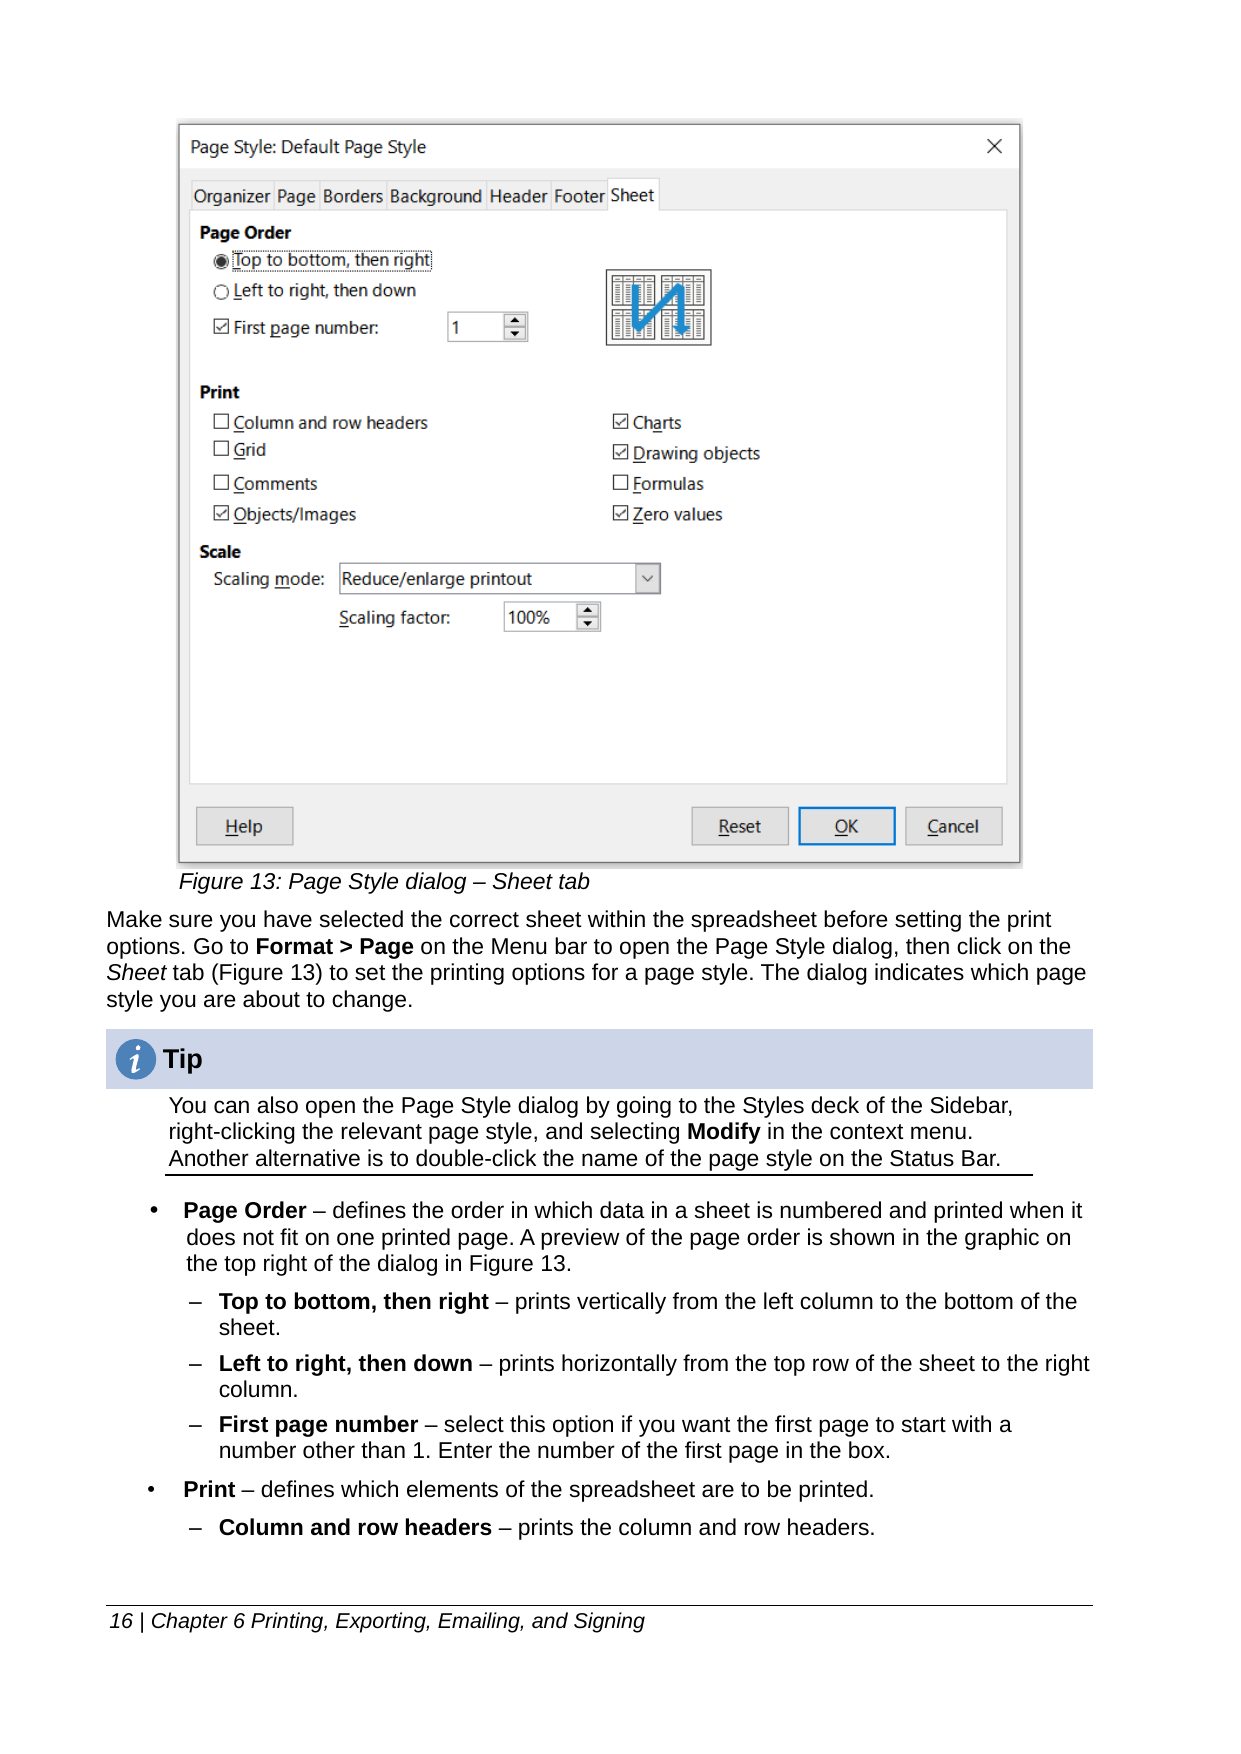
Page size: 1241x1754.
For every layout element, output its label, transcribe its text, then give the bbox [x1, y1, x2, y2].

picture [175, 118, 1024, 869]
list Top to bottom, then right – prints vertically from the left column to the bottom of the sheet. [189, 1288, 1093, 1341]
list Column and row headers – prints the column and row headers. [189, 1514, 1093, 1540]
subtitle Tip [106, 1029, 1093, 1089]
list Left to right, then down – prints horizontally from the top row of the sheet to the right column. [189, 1349, 1093, 1402]
list Page Order – defines the order in which data in a sheet is numbered and printed when it does not fit on one printed page. A preview of the page order is shown in the graphic on the top right of the dialog in Figure 13. [144, 1194, 1093, 1279]
list Print – defines which elements of the spreadsheet are to be printed. [144, 1473, 1093, 1505]
text Figure 13: Page Style dialog – Sheet tab [178, 869, 1021, 894]
text You can also open the Page Style dialog by going to the Styles deck of the Sidebar, right-clicking the relevant page style, and selecting Modify in the context menu. Another alternative is to double-click the name of the page style on the Status Bar. [165, 1089, 1033, 1174]
text Make sure you have selected the correct sheet within the spreadsheet before setting the print options. Go to Format > Page on the Menu bar to open the Page Style dialog, then click on the Sheet tab (Figure 13) to set the printing options for a page style. The dialog indicates which page style you are about to change. [106, 906, 1093, 1012]
list First page number – select this option if you want the first page to start with a number other than 1. Enter the number of the first page in the box. [189, 1411, 1093, 1464]
